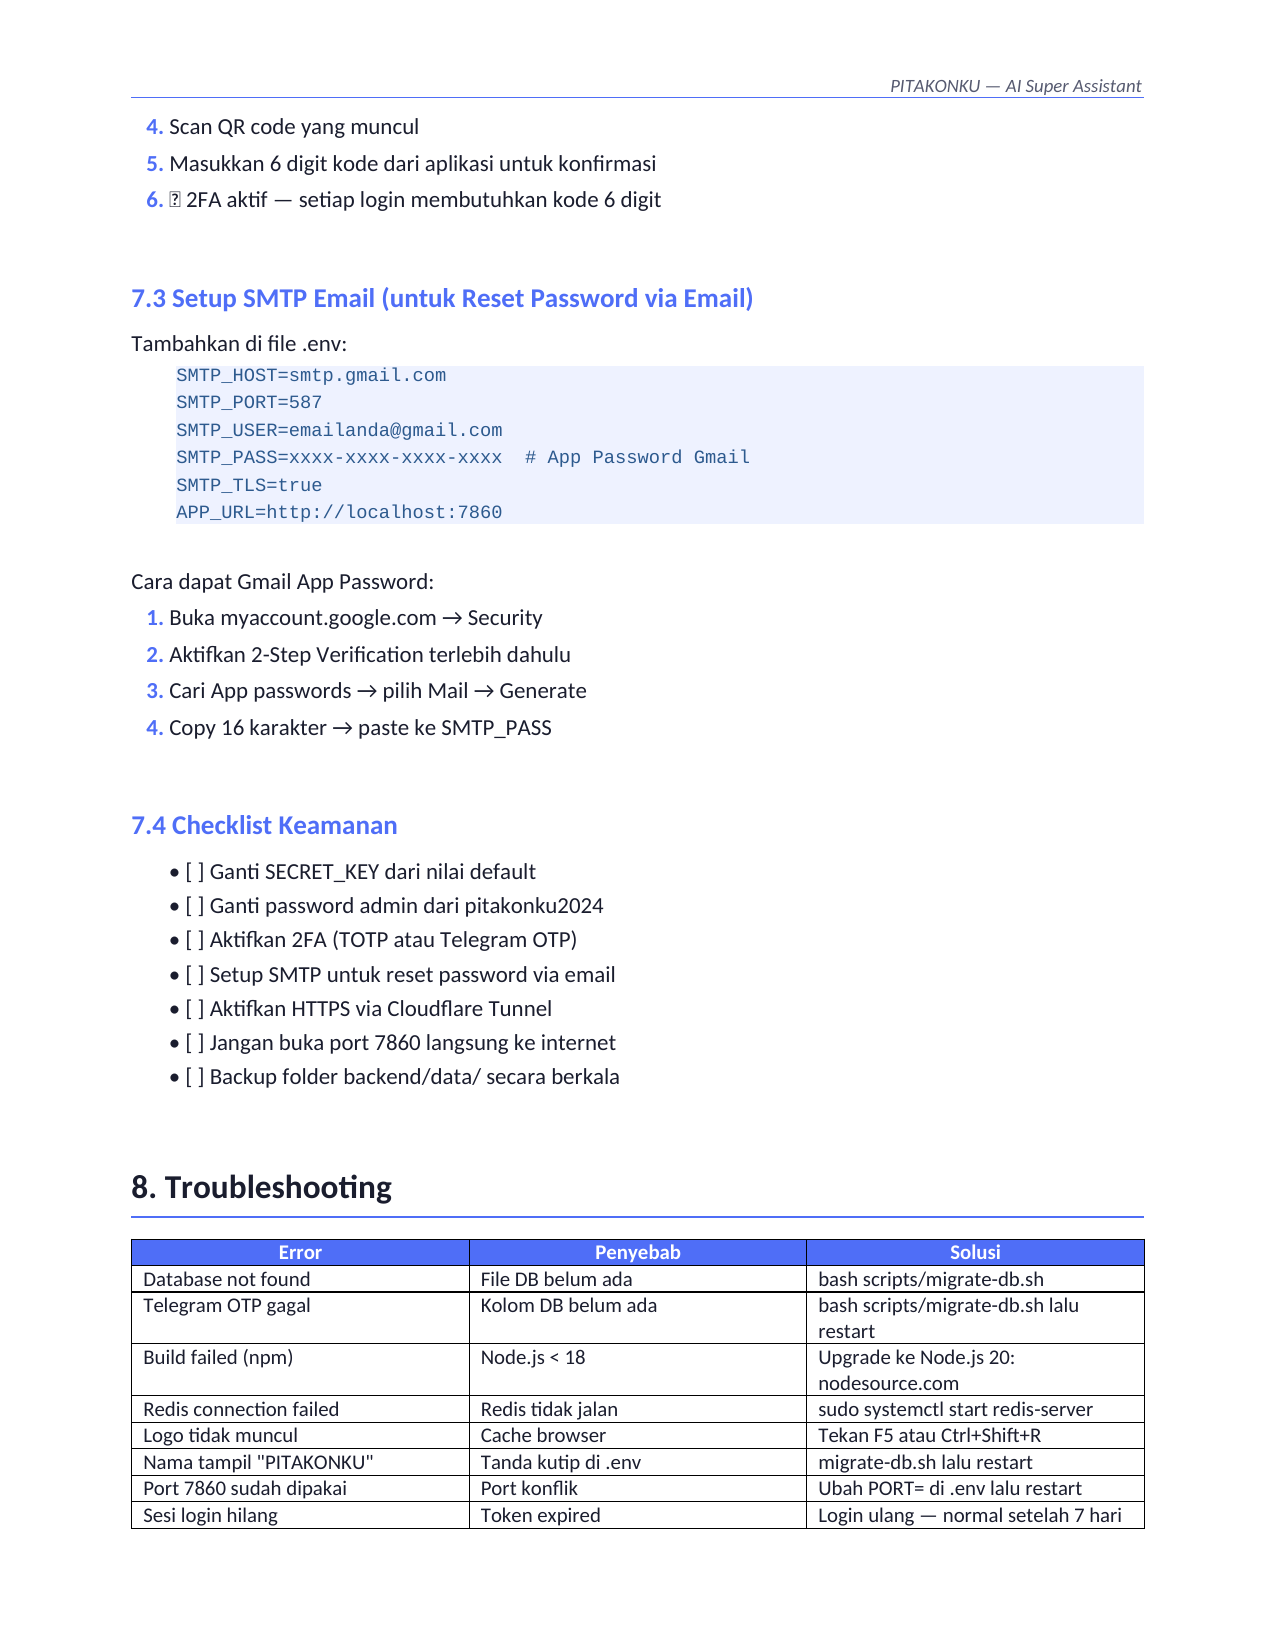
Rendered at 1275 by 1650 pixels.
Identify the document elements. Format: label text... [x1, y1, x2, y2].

text • [ ] Setup SMTP untuk reset password via email [169, 960, 1144, 988]
text SMTP_USER=emailanda@gmail.com [176, 421, 1144, 442]
text 1. Buka myaccount.google.com → Security [146, 603, 1144, 632]
table_header Error [132, 1240, 469, 1265]
text SMTP_PASS=xxxx-xxxx-xxxx-xxxx # App Password Gmail [176, 448, 1144, 469]
table_cell Port 7860 sudah dipakai [132, 1476, 469, 1501]
text APP_URL=http://localhost:7860 [176, 503, 1144, 524]
table_cell bash scripts/migrate-db.sh [807, 1266, 1144, 1291]
table_cell Node.js < 18 [470, 1344, 806, 1395]
table_cell File DB belum ada [470, 1266, 806, 1291]
text Tambahkan di file .env: [131, 329, 1144, 357]
table_cell Token expired [470, 1502, 806, 1527]
table_cell Redis connection failed [132, 1396, 469, 1422]
table_cell Login ulang — normal setelah 7 hari [807, 1502, 1144, 1527]
text 4. Scan QR code yang muncul [146, 112, 1144, 141]
table_cell Cache browser [470, 1423, 806, 1448]
table_cell Tanda kutip di .env [470, 1449, 806, 1474]
text SMTP_HOST=smtp.gmail.com [176, 366, 1144, 387]
text 2. Aktifkan 2-Step Verification terlebih dahulu [146, 640, 1144, 668]
text • [ ] Aktifkan HTTPS via Cloudflare Tunnel [169, 994, 1144, 1022]
text Cara dapat Gmail App Password: [131, 567, 1144, 595]
text • [ ] Ganti SECRET_KEY dari nilai default [169, 857, 1144, 885]
table_cell Database not found [132, 1266, 469, 1291]
table_cell Sesi login hilang [132, 1502, 469, 1527]
text SMTP_PORT=587 [176, 393, 1144, 414]
text • [ ] Ganti password admin dari pitakonku2024 [169, 891, 1144, 919]
table_cell Port konflik [470, 1476, 806, 1501]
text • [ ] Aktifkan 2FA (TOTP atau Telegram OTP) [169, 925, 1144, 953]
subtitle 7.3 Setup SMTP Email (untuk Reset Password via Email) [131, 281, 1144, 314]
text • [ ] Backup folder backend/data/ secara berkala [169, 1062, 1144, 1091]
text 5. Masukkan 6 digit kode dari aplikasi untuk konfirmasi [146, 149, 1144, 177]
subtitle 7.4 Checklist Keamanan [131, 808, 1144, 841]
table_header Penyebab [470, 1240, 806, 1265]
table_cell Telegram OTP gagal [132, 1293, 469, 1343]
table_cell Tekan F5 atau Ctrl+Shift+R [807, 1423, 1144, 1448]
table_cell Redis tidak jalan [470, 1396, 806, 1422]
table_cell Nama tampil "PITAKONKU" [132, 1449, 469, 1474]
text 6. ✅ 2FA aktif — setiap login membutuhkan kode 6 digit [146, 185, 1144, 213]
text 4. Copy 16 karakter → paste ke SMTP_PASS [146, 713, 1144, 741]
table_cell sudo systemctl start redis-server [807, 1396, 1144, 1422]
text SMTP_TLS=true [176, 476, 1144, 497]
text 3. Cari App passwords → pilih Mail → Generate [146, 676, 1144, 704]
table_cell Logo tidak muncul [132, 1423, 469, 1448]
table_cell Ubah PORT= di .env lalu restart [807, 1476, 1144, 1501]
table_cell Upgrade ke Node.js 20: nodesource.com [807, 1344, 1144, 1395]
table_cell migrate-db.sh lalu restart [807, 1449, 1144, 1474]
table_cell Build failed (npm) [132, 1344, 469, 1395]
table_cell bash scripts/migrate-db.sh lalu restart [807, 1293, 1144, 1343]
table_header Solusi [807, 1240, 1144, 1265]
subtitle 8. Troubleshooting [131, 1166, 1144, 1216]
text • [ ] Jangan buka port 7860 langsung ke internet [169, 1028, 1144, 1056]
table_cell Kolom DB belum ada [470, 1293, 806, 1343]
